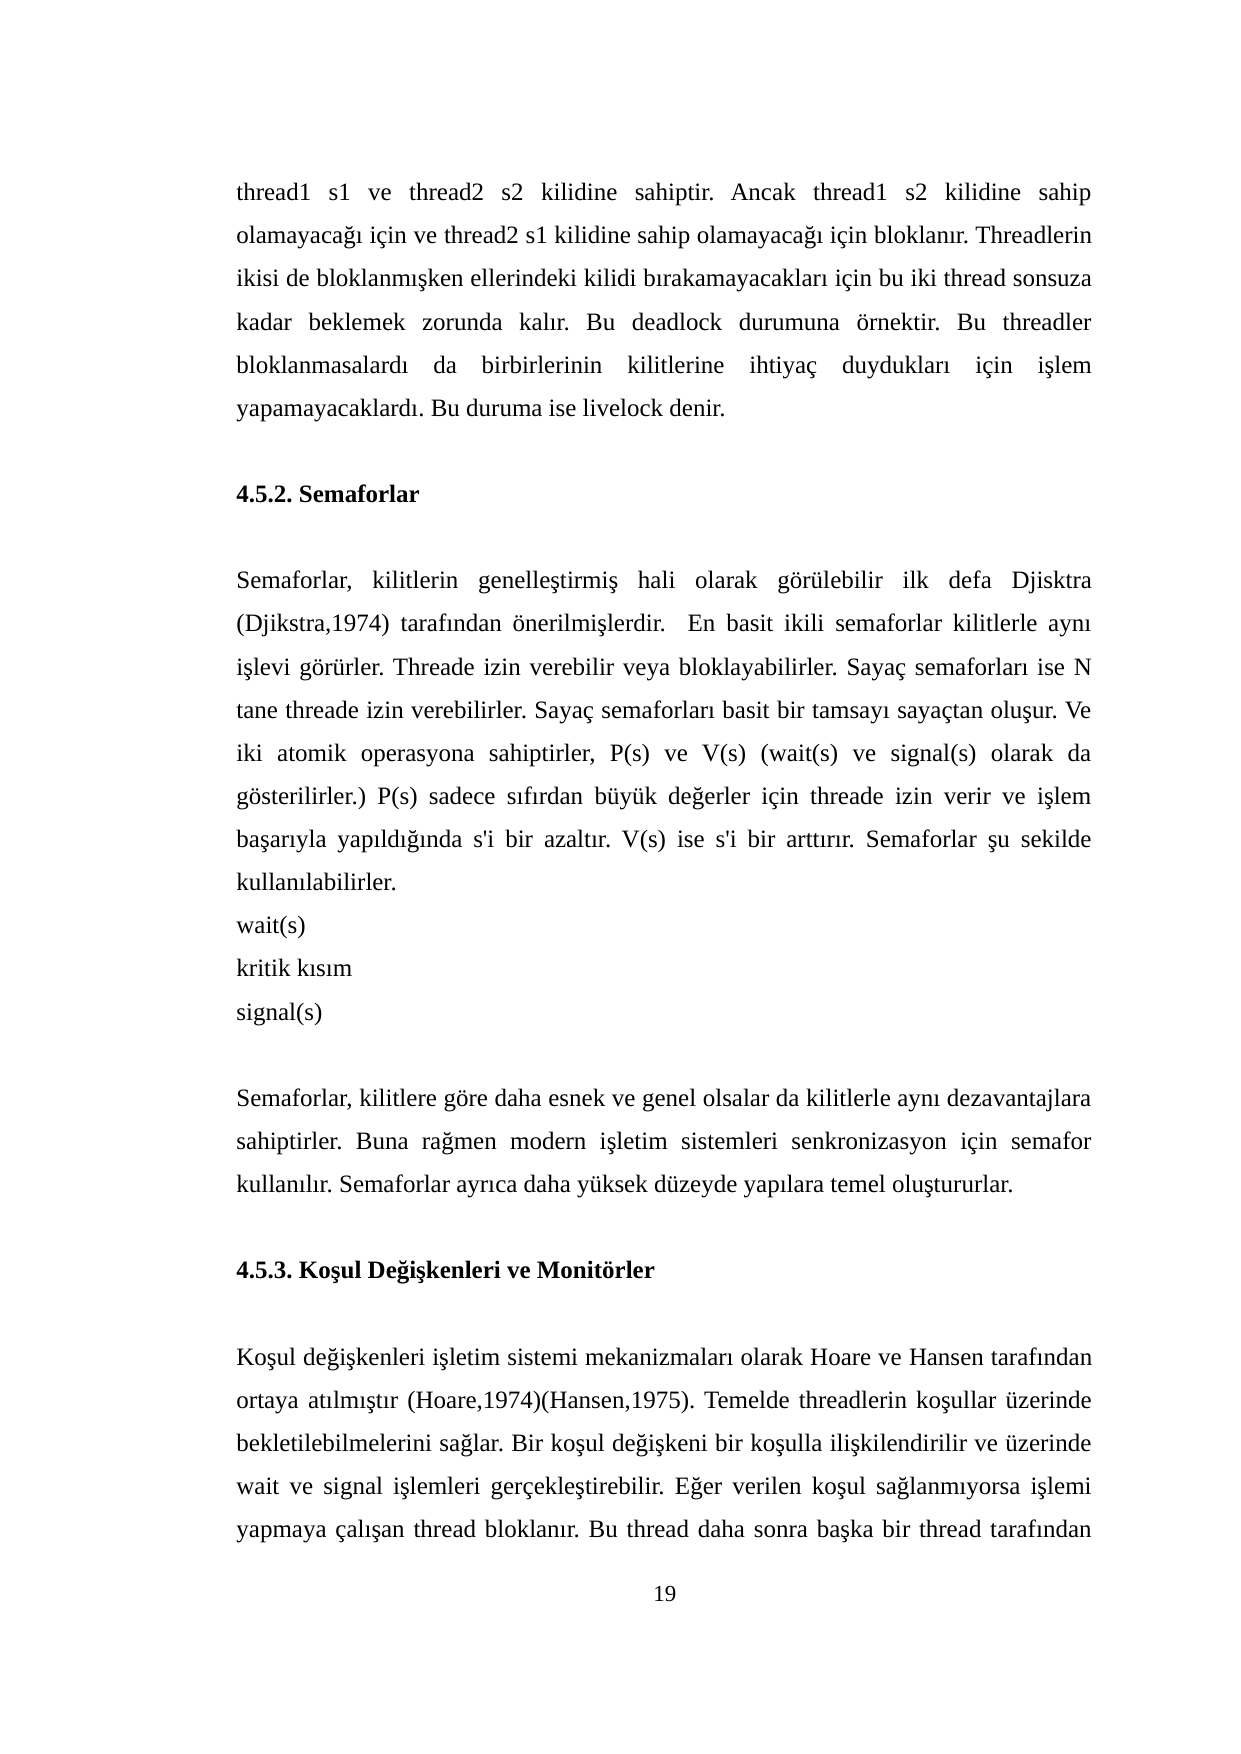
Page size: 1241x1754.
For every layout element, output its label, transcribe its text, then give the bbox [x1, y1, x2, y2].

text wait(s) [236, 910, 1093, 939]
text Semaforlar, kilitlere göre daha esnek ve genel olsalar da kilitlerle aynı dezavantajlara sahiptirler. Buna rağmen modern işletim sistemleri senkronizasyon için semafor kullanılır. Semaforlar ayrıca daha yüksek düzeyde yapılara temel oluştururlar. [236, 1083, 1093, 1198]
text thread1 s1 ve thread2 s2 kilidine sahiptir. Ancak thread1 s2 kilidine sahip olamayacağı için ve thread2 s1 kilidine sahip olamayacağı için bloklanır. Threadlerin ikisi de bloklanmışken ellerindeki kilidi bırakamayacakları için bu iki thread sonsuza kadar beklemek zorunda kalır. Bu deadlock durumuna örnektir. Bu threadler bloklanmasalardı da birbirlerinin kilitlerine ihtiyaç duydukları için işlem yapamayacaklardı. Bu duruma ise livelock denir. [236, 177, 1093, 422]
text Semaforlar, kilitlerin genelleştirmiş hali olarak görülebilir ilk defa Djisktra (Djikstra,1974) tarafından önerilmişlerdir. En basit ikili semaforlar kilitlerle aynı işlevi görürler. Threade izin verebilir veya bloklayabilirler. Sayaç semaforları ise N tane threade izin verebilirler. Sayaç semaforları basit bir tamsayı sayaçtan oluşur. Ve iki atomik operasyona sahiptirler, P(s) ve V(s) (wait(s) ve signal(s) olarak da gösterilirler.) P(s) sadece sıfırdan büyük değerler için threade izin verir ve işlem başarıyla yapıldığında s'i bir azaltır. V(s) ise s'i bir arttırır. Semaforlar şu sekilde kullanılabilirler. [236, 565, 1093, 896]
text signal(s) [236, 997, 1093, 1025]
subtitle Semaforlar [236, 479, 1093, 508]
subtitle Koşul Değişkenleri ve Monitörler [236, 1255, 1093, 1284]
text Koşul değişkenleri işletim sistemi mekanizmaları olarak Hoare ve Hansen tarafından ortaya atılmıştır (Hoare,1974)(Hansen,1975). Temelde threadlerin koşullar üzerinde bekletilebilmelerini sağlar. Bir koşul değişkeni bir koşulla ilişkilendirilir ve üzerinde wait ve signal işlemleri gerçekleştirebilir. Eğer verilen koşul sağlanmıyorsa işlemi yapmaya çalışan thread bloklanır. Bu thread daha sonra başka bir thread tarafından [236, 1342, 1093, 1543]
text kritik kısım [236, 953, 1093, 982]
